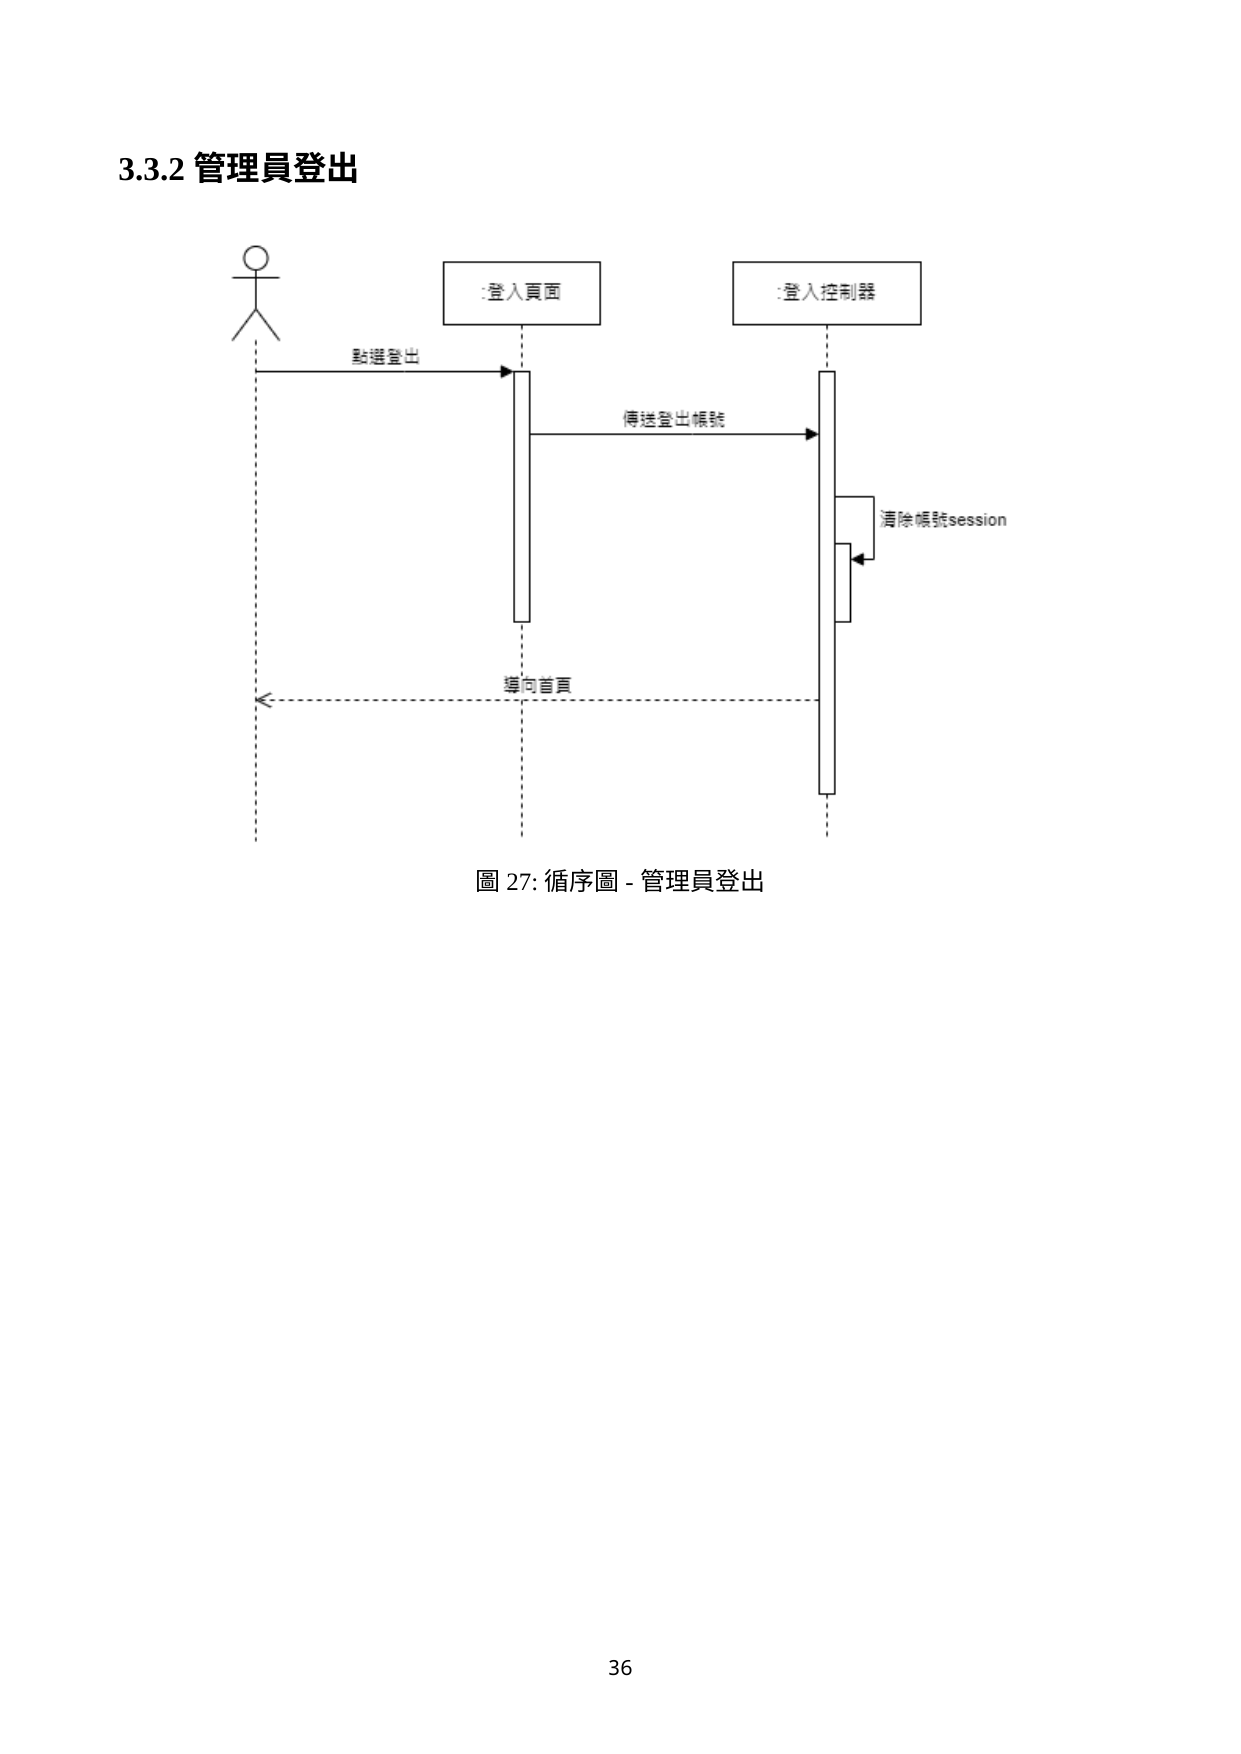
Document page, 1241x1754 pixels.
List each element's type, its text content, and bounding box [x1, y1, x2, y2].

subtitle 3.3.2 管理員登出 [118, 142, 1122, 190]
text 圖 27: 循序圖 - 管理員登出 [222, 853, 1018, 898]
picture [221, 235, 1019, 853]
